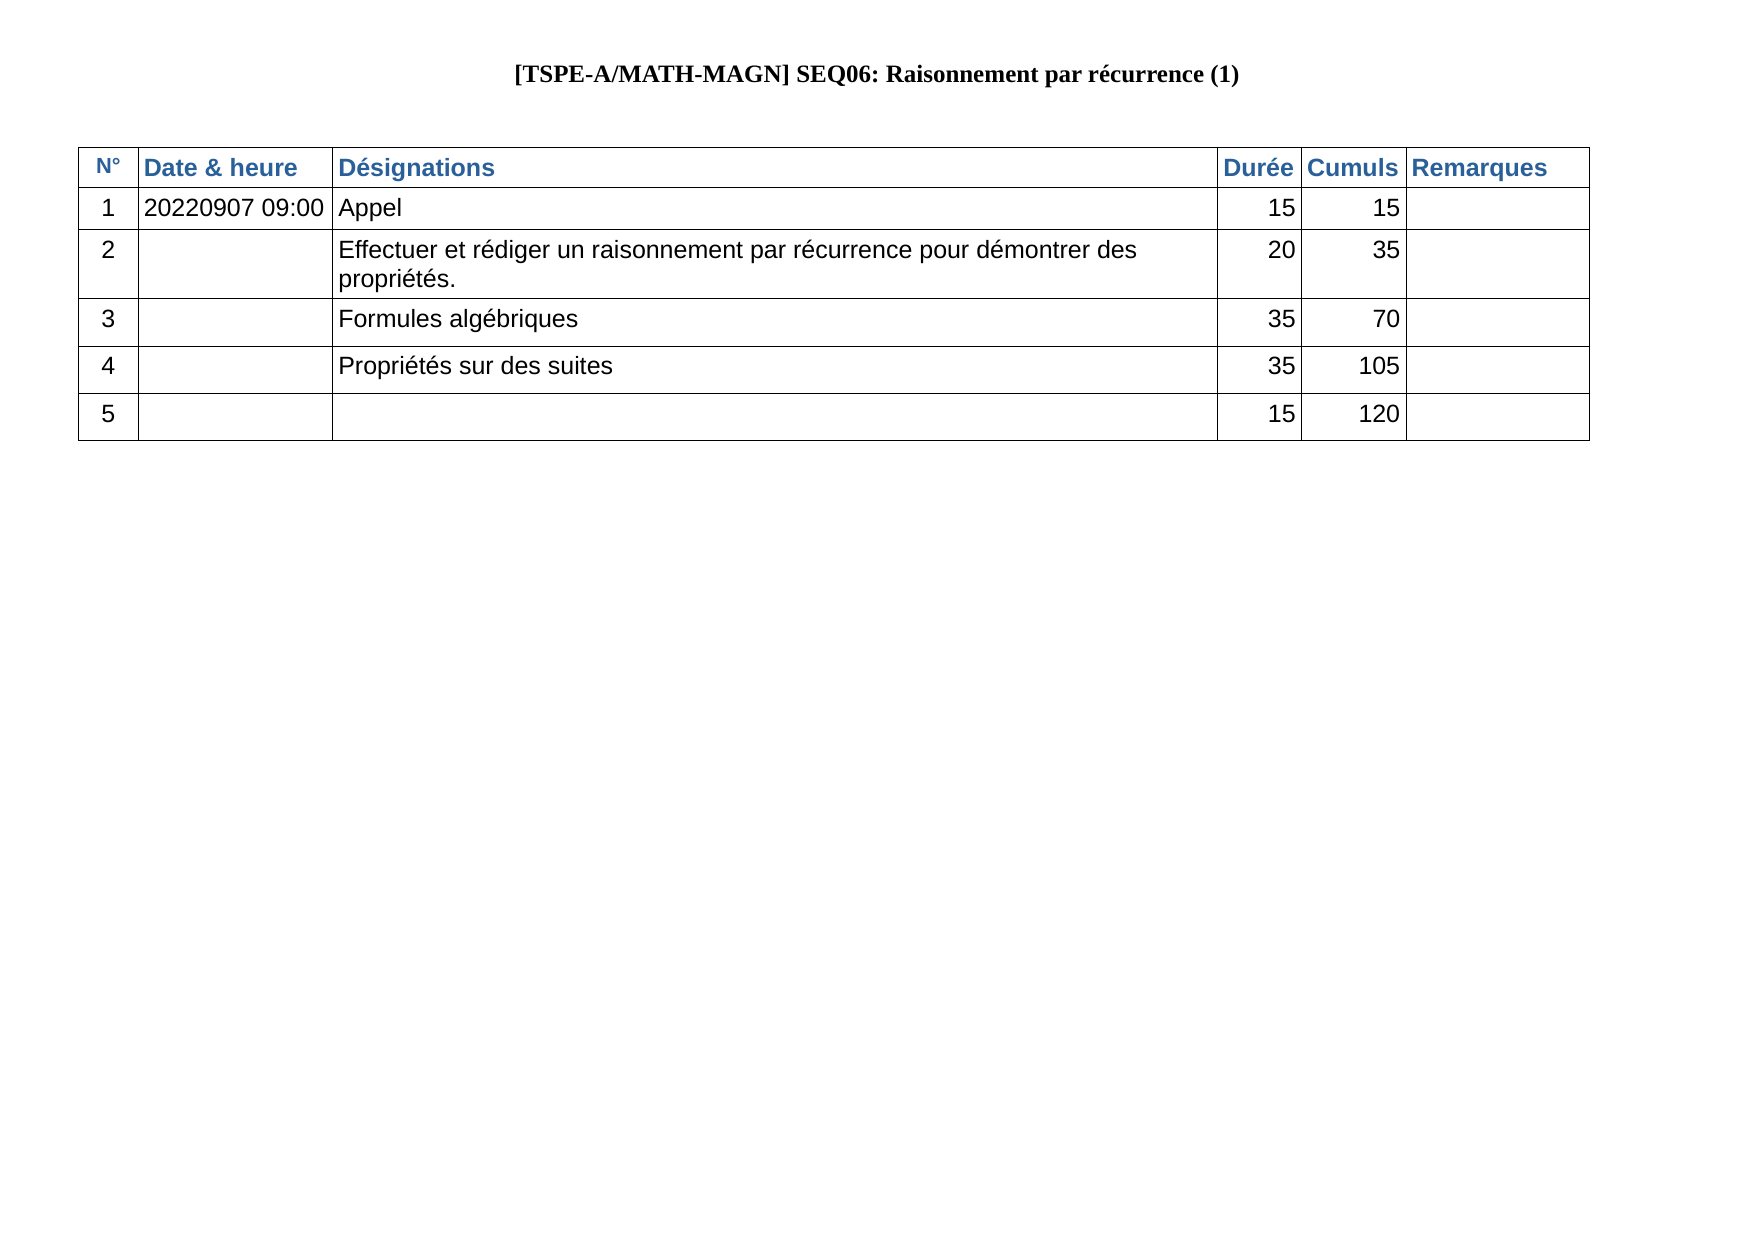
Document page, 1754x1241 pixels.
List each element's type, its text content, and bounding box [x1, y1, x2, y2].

table_header N° [79, 148, 138, 187]
table_cell Propriétés sur des suites [333, 347, 1217, 393]
table_cell 20220907 09:00 [139, 188, 332, 229]
table_cell 105 [1302, 347, 1406, 393]
table_cell 1 [79, 188, 138, 229]
table_cell [333, 394, 1217, 440]
table_cell 20 [1218, 230, 1301, 298]
table_cell 15 [1218, 394, 1301, 440]
table_cell 5 [79, 394, 138, 440]
table_cell 35 [1218, 347, 1301, 393]
table_header Cumuls [1302, 148, 1406, 187]
table_cell [1407, 394, 1589, 440]
table_cell [139, 299, 332, 346]
table_cell 15 [1302, 188, 1406, 229]
table_cell 70 [1302, 299, 1406, 346]
table_cell [1407, 347, 1589, 393]
table_cell 15 [1218, 188, 1301, 229]
table_cell 35 [1302, 230, 1406, 298]
table_cell Formules algébriques [333, 299, 1217, 346]
table_cell 35 [1218, 299, 1301, 346]
table_cell Appel [333, 188, 1217, 229]
table_header Date & heure [139, 148, 332, 187]
table_cell [139, 347, 332, 393]
table_cell 120 [1302, 394, 1406, 440]
table_cell [139, 230, 332, 298]
table_cell 3 [79, 299, 138, 346]
table_cell 2 [79, 230, 138, 298]
table_cell Effectuer et rédiger un raisonnement par récurrence pour démontrer des propriétés. [333, 230, 1217, 298]
table_cell [139, 394, 332, 440]
table_header Durée [1218, 148, 1301, 187]
table_header Désignations [333, 148, 1217, 187]
table_cell 4 [79, 347, 138, 393]
table_cell [1407, 299, 1589, 346]
table_header Remarques [1407, 148, 1589, 187]
table_cell [1407, 188, 1589, 229]
table_cell [1407, 230, 1589, 298]
